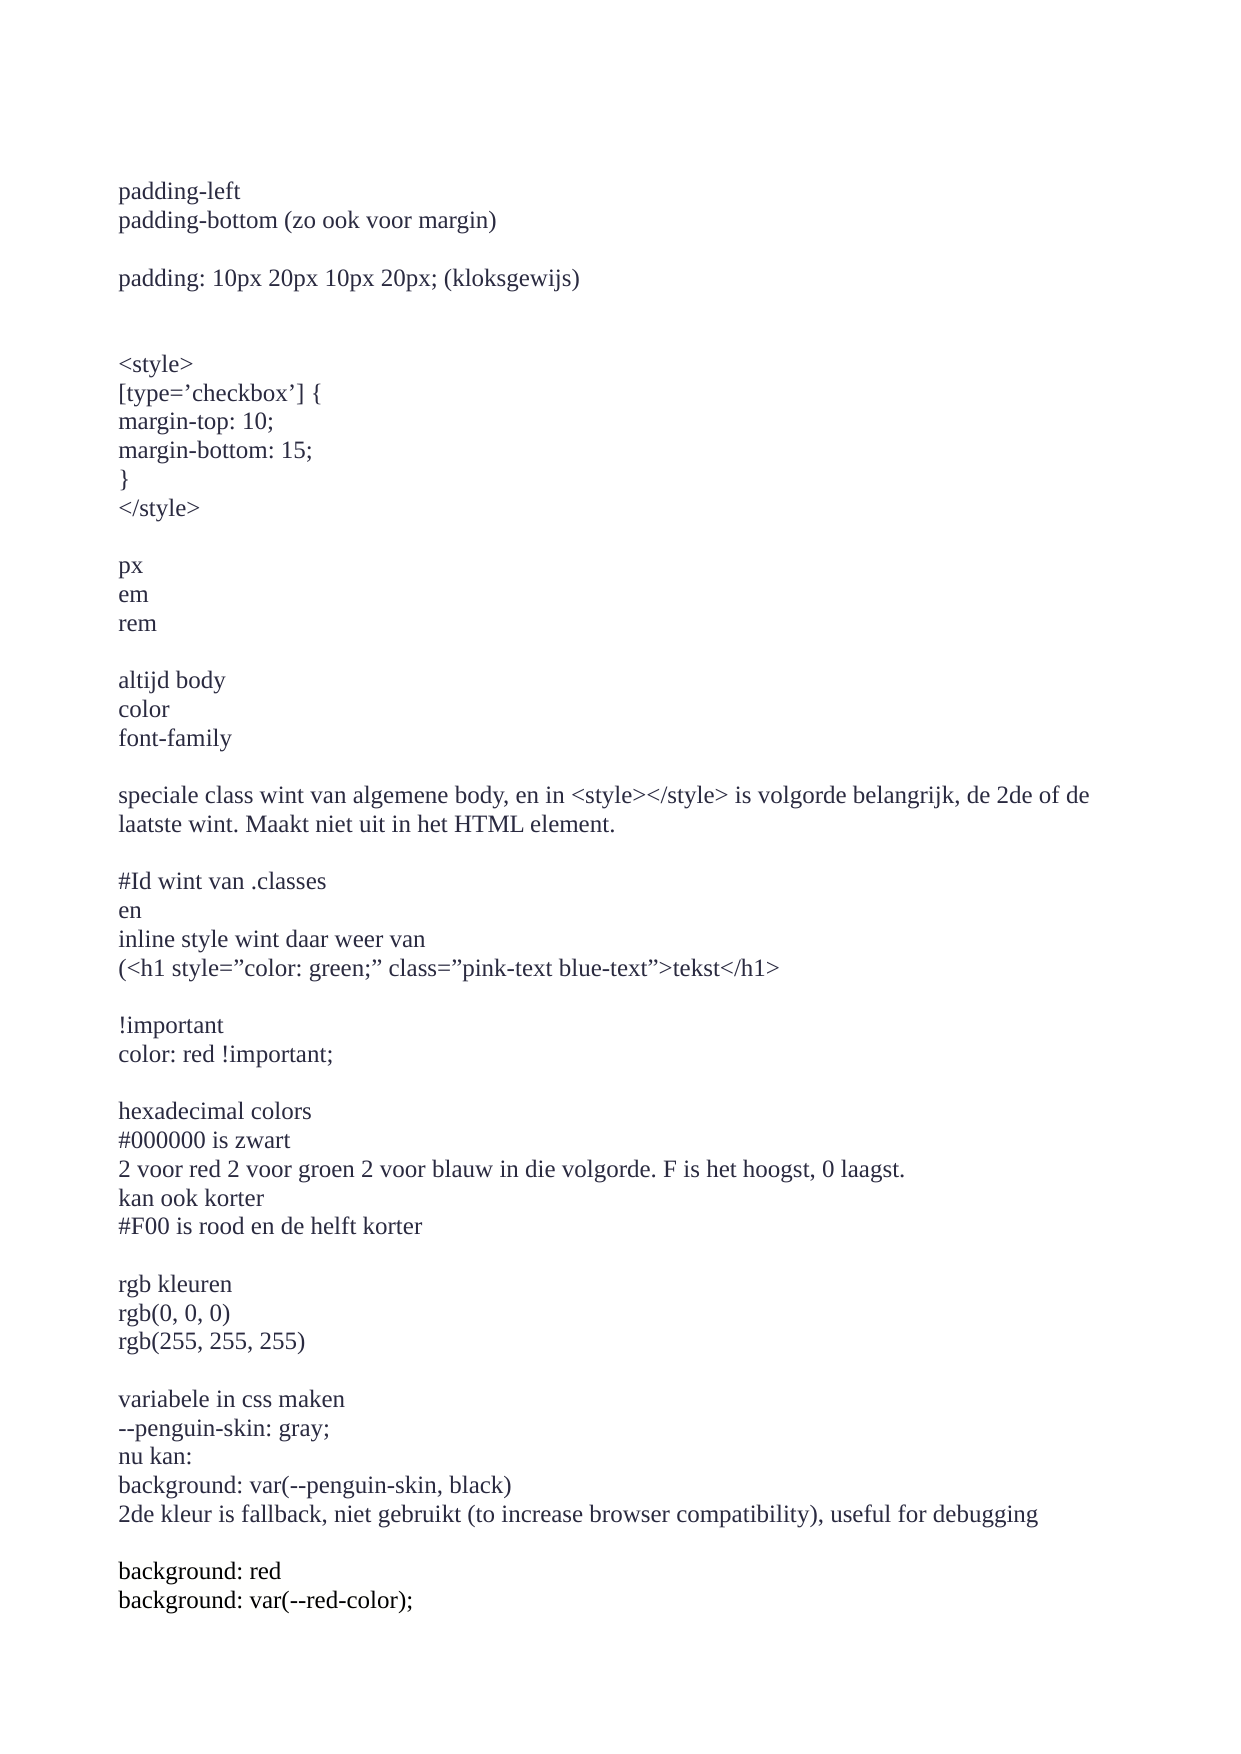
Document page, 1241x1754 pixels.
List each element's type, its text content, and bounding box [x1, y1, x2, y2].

text em [118, 579, 1122, 608]
text [type=’checkbox’] { [118, 378, 1122, 406]
text 2 voor red 2 voor groen 2 voor blauw in die volgorde. F is het hoogst, 0 laagst. [118, 1154, 1122, 1183]
text #000000 is zwart [118, 1125, 1122, 1154]
text !important color: red !important; [118, 1010, 1122, 1068]
text rgb(0, 0, 0) [118, 1298, 1122, 1326]
text padding-bottom (zo ook voor margin) [118, 205, 1122, 234]
text rem [118, 608, 1122, 636]
text background: red [118, 1556, 1122, 1585]
text color [118, 694, 1122, 723]
text altijd body [118, 665, 1122, 694]
text margin-bottom: 15; [118, 435, 1122, 464]
text px [118, 550, 1122, 579]
text hexadecimal colors [118, 1096, 1122, 1125]
text en [118, 895, 1122, 924]
text #F00 is rood en de helft korter [118, 1211, 1122, 1240]
text kan ook korter [118, 1183, 1122, 1211]
text variabele in css maken [118, 1384, 1122, 1413]
text 2de kleur is fallback, niet gebruikt (to increase browser compatibility), useful for debugging [118, 1499, 1122, 1528]
text --penguin-skin: gray; [118, 1413, 1122, 1441]
text speciale class wint van algemene body, en in <style></style> is volgorde belangrijk, de 2de of de laatste wint. Maakt niet uit in het HTML element. [118, 780, 1122, 838]
text </style> [118, 493, 1122, 521]
text } [118, 464, 1122, 493]
text font-family [118, 723, 1122, 751]
text padding-left [118, 176, 1122, 205]
text #Id wint van .classes [118, 838, 1122, 895]
text background: var(--red-color); [118, 1585, 1122, 1614]
text nu kan: background: var(--penguin-skin, black) [118, 1441, 1122, 1499]
text padding: 10px 20px 10px 20px; (kloksgewijs) [118, 263, 1122, 291]
text rgb(255, 255, 255) [118, 1326, 1122, 1355]
text <style> [118, 349, 1122, 378]
text (<h1 style=”color: green;” class=”pink-text blue-text”>tekst</h1> [118, 953, 1122, 981]
text inline style wint daar weer van [118, 924, 1122, 953]
text margin-top: 10; [118, 406, 1122, 435]
text rgb kleuren [118, 1269, 1122, 1298]
